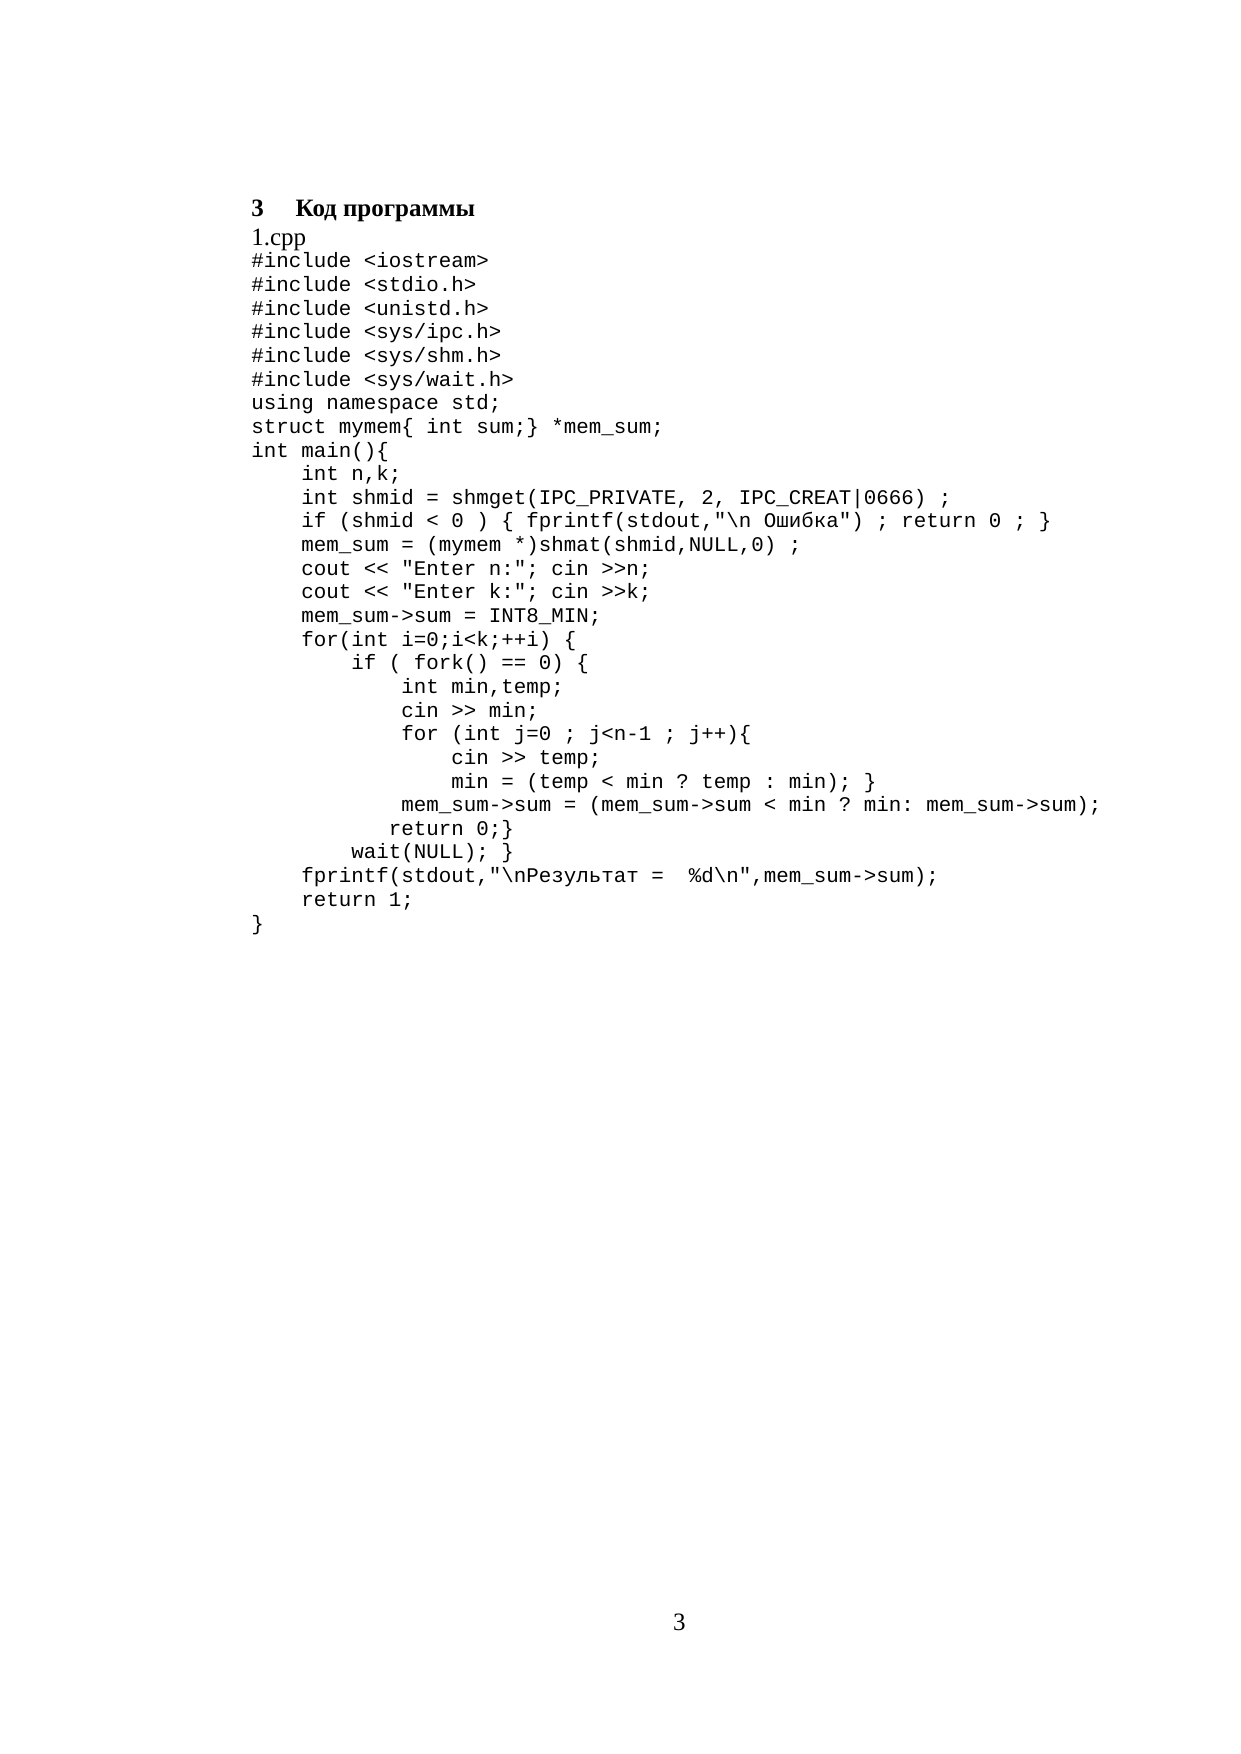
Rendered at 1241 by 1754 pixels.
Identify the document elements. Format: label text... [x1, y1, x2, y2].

text fprintf(stdout,"\nРезультат = %d\n",mem_sum->sum); [177, 865, 1181, 889]
text min = (temp < min ? temp : min); } [177, 771, 1181, 794]
text 1.сpp [177, 222, 1181, 250]
text for(int i=0;i<k;++i) { [177, 629, 1181, 652]
text cout << "Enter n:"; cin >>n; [177, 558, 1181, 581]
text int min,temp; [177, 676, 1181, 700]
text if ( fork() == 0) { [177, 652, 1181, 676]
text #include <sys/ipc.h> [177, 321, 1181, 345]
subtitle Код программы [177, 193, 1181, 222]
text if (shmid < 0 ) { fprintf(stdout,"\n Ошибка") ; return 0 ; } [177, 511, 1181, 534]
text using namespace std; [177, 392, 1181, 416]
text #include <unistd.h> [177, 298, 1181, 321]
text int n,k; [177, 463, 1181, 487]
text #include <iostream> [177, 250, 1181, 274]
text } [177, 912, 1181, 936]
text wait(NULL); } [177, 842, 1181, 865]
text #include <sys/wait.h> [177, 369, 1181, 392]
text mem_sum = (mymem *)shmat(shmid,NULL,0) ; [177, 534, 1181, 558]
text cin >> min; [177, 700, 1181, 723]
text cout << "Enter k:"; cin >>k; [177, 581, 1181, 605]
text int main(){ [177, 439, 1181, 463]
text mem_sum->sum = (mem_sum->sum < min ? min: mem_sum->sum); [177, 794, 1181, 818]
text #include <sys/shm.h> [177, 345, 1181, 369]
text cin >> temp; [177, 747, 1181, 771]
text int shmid = shmget(IPC_PRIVATE, 2, IPC_CREAT|0666) ; [177, 487, 1181, 511]
text #include <stdio.h> [177, 274, 1181, 298]
text return 0;} [177, 818, 1181, 842]
text struct mymem{ int sum;} *mem_sum; [177, 416, 1181, 439]
text mem_sum->sum = INT8_MIN; [177, 605, 1181, 629]
text for (int j=0 ; j<n-1 ; j++){ [177, 723, 1181, 747]
text return 1; [177, 889, 1181, 912]
